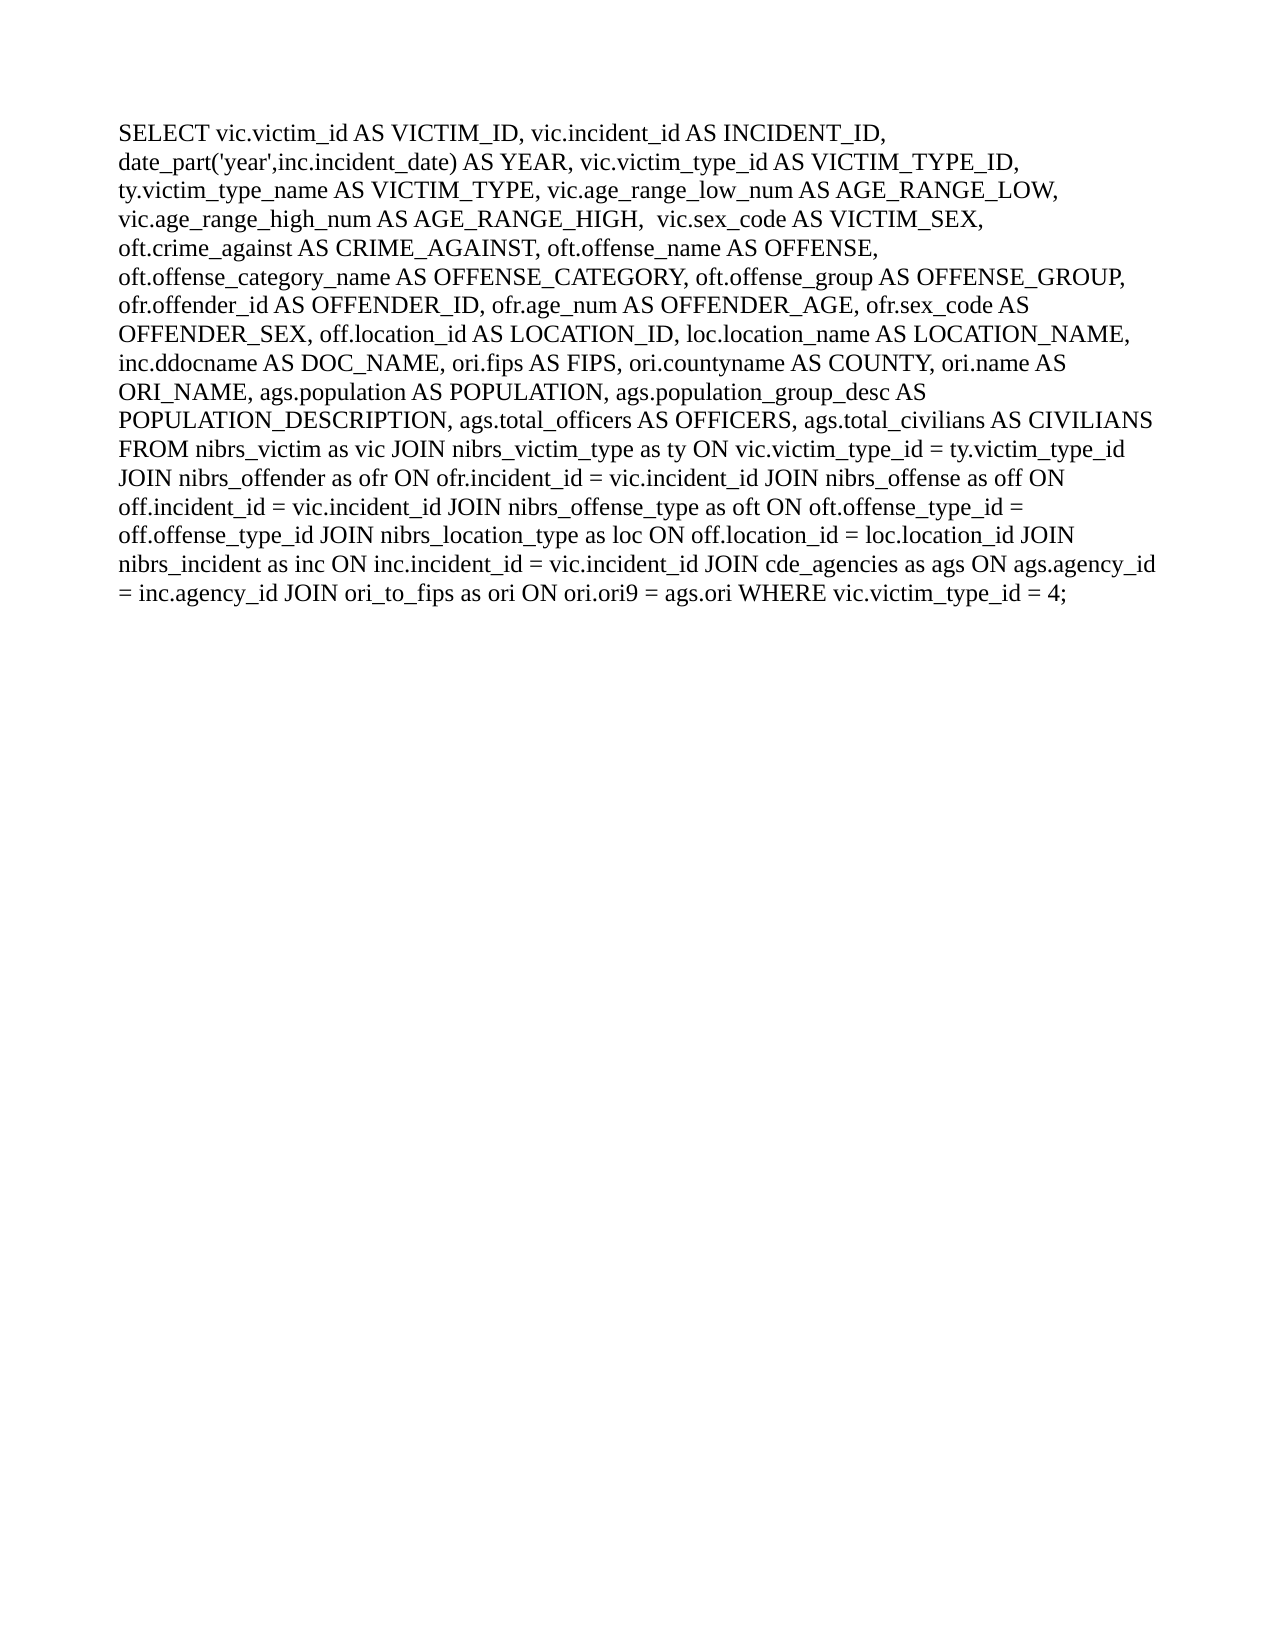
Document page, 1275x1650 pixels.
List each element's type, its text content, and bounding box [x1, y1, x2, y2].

text SELECT vic.victim_id AS VICTIM_ID, vic.incident_id AS INCIDENT_ID, date_part('year',inc.incident_date) AS YEAR, vic.victim_type_id AS VICTIM_TYPE_ID, ty.victim_type_name AS VICTIM_TYPE, vic.age_range_low_num AS AGE_RANGE_LOW, vic.age_range_high_num AS AGE_RANGE_HIGH, vic.sex_code AS VICTIM_SEX, oft.crime_against AS CRIME_AGAINST, oft.offense_name AS OFFENSE, oft.offense_category_name AS OFFENSE_CATEGORY, oft.offense_group AS OFFENSE_GROUP, ofr.offender_id AS OFFENDER_ID, ofr.age_num AS OFFENDER_AGE, ofr.sex_code AS OFFENDER_SEX, off.location_id AS LOCATION_ID, loc.location_name AS LOCATION_NAME, inc.ddocname AS DOC_NAME, ori.fips AS FIPS, ori.countyname AS COUNTY, ori.name AS ORI_NAME, ags.population AS POPULATION, ags.population_group_desc AS POPULATION_DESCRIPTION, ags.total_officers AS OFFICERS, ags.total_civilians AS CIVILIANS FROM nibrs_victim as vic JOIN nibrs_victim_type as ty ON vic.victim_type_id = ty.victim_type_id JOIN nibrs_offender as ofr ON ofr.incident_id = vic.incident_id JOIN nibrs_offense as off ON off.incident_id = vic.incident_id JOIN nibrs_offense_type as oft ON oft.offense_type_id = off.offense_type_id JOIN nibrs_location_type as loc ON off.location_id = loc.location_id JOIN nibrs_incident as inc ON inc.incident_id = vic.incident_id JOIN cde_agencies as ags ON ags.agency_id = inc.agency_id JOIN ori_to_fips as ori ON ori.ori9 = ags.ori WHERE vic.victim_type_id = 4; [118, 118, 1157, 607]
